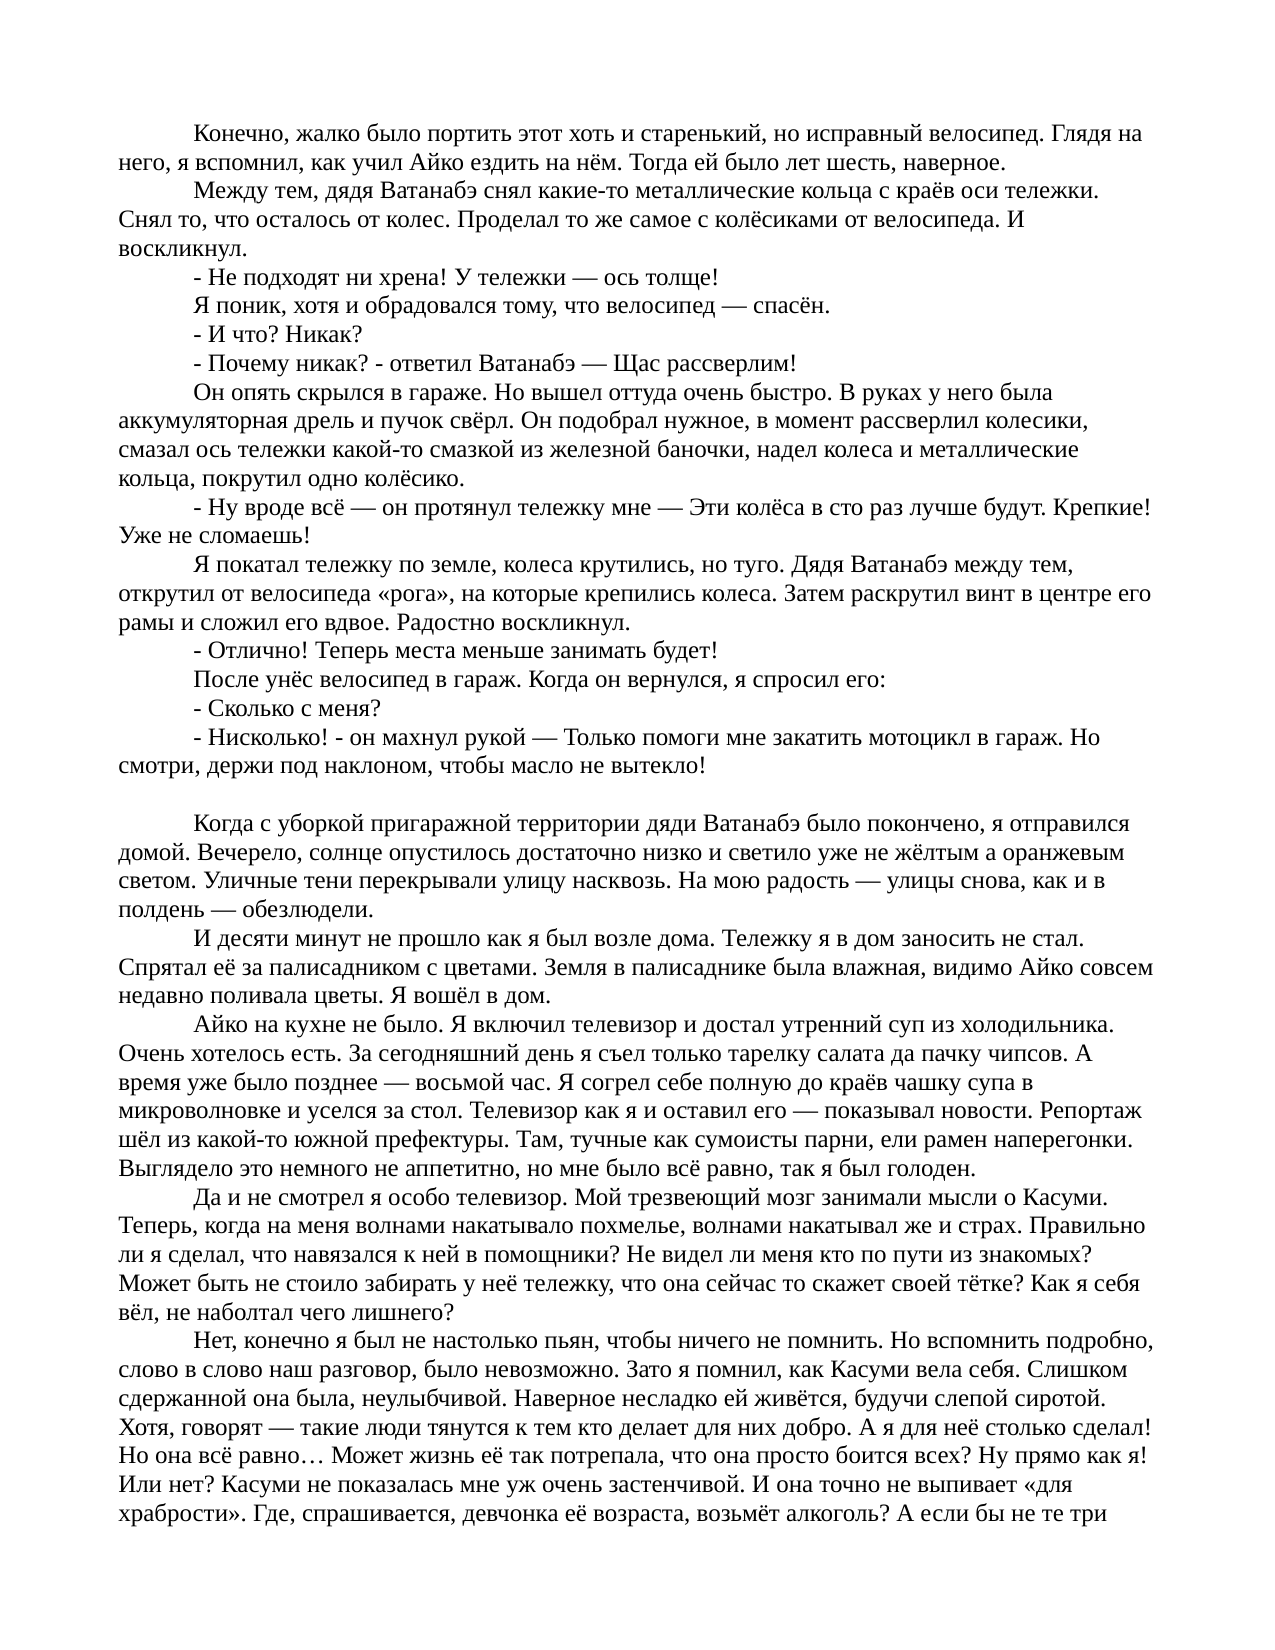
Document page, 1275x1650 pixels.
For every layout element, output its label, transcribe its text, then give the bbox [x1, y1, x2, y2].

text И десяти минут не прошло как я был возле дома. Тележку я в дом заносить не стал. Спрятал её за палисадником с цветами. Земля в палисаднике была влажная, видимо Айко совсем недавно поливала цветы. Я вошёл в дом. [118, 923, 1157, 1009]
text Между тем, дядя Ватанабэ снял какие-то металлические кольца с краёв оси тележки. Снял то, что осталось от колес. Проделал то же самое с колёсиками от велосипеда. И воскликнул. [118, 176, 1157, 262]
text - И что? Никак? [118, 319, 1157, 348]
text Конечно, жалко было портить этот хоть и старенький, но исправный велосипед. Глядя на него, я вспомнил, как учил Айко ездить на нём. Тогда ей было лет шесть, наверное. [118, 118, 1157, 176]
text - Почему никак? - ответил Ватанабэ — Щас рассверлим! [118, 348, 1157, 377]
text Когда с уборкой пригаражной территории дяди Ватанабэ было покончено, я отправился домой. Вечерело, солнце опустилось достаточно низко и светило уже не жёлтым а оранжевым светом. Уличные тени перекрывали улицу насквозь. На мою радость — улицы снова, как и в полдень — обезлюдели. [118, 808, 1157, 923]
text Он опять скрылся в гараже. Но вышел оттуда очень быстро. В руках у него была аккумуляторная дрель и пучок свёрл. Он подобрал нужное, в момент рассверлил колесики, смазал ось тележки какой-то смазкой из железной баночки, надел колеса и металлические кольца, покрутил одно колёсико. [118, 377, 1157, 492]
text Я поник, хотя и обрадовался тому, что велосипед — спасён. [118, 291, 1157, 319]
text - Отлично! Теперь места меньше занимать будет! [118, 636, 1157, 664]
text - Нисколько! - он махнул рукой — Только помоги мне закатить мотоцикл в гараж. Но смотри, держи под наклоном, чтобы масло не вытекло! [118, 722, 1157, 779]
text - Сколько с меня? [118, 693, 1157, 722]
text Я покатал тележку по земле, колеса крутились, но туго. Дядя Ватанабэ между тем, открутил от велосипеда «рога», на которые крепились колеса. Затем раскрутил винт в центре его рамы и сложил его вдвое. Радостно воскликнул. [118, 549, 1157, 636]
text - Ну вроде всё — он протянул тележку мне — Эти колёса в сто раз лучше будут. Крепкие! Уже не сломаешь! [118, 492, 1157, 549]
text После унёс велосипед в гараж. Когда он вернулся, я спросил его: [118, 664, 1157, 693]
text - Не подходят ни хрена! У тележки — ось толще! [118, 262, 1157, 291]
text Айко на кухне не было. Я включил телевизор и достал утренний суп из холодильника. Очень хотелось есть. За сегодняшний день я съел только тарелку салата да пачку чипсов. А время уже было позднее — восьмой час. Я согрел себе полную до краёв чашку супа в микроволновке и уселся за стол. Телевизор как я и оставил его — показывал новости. Репортаж шёл из какой-то южной префектуры. Там, тучные как сумоисты парни, ели рамен наперегонки. Выглядело это немного не аппетитно, но мне было всё равно, так я был голоден. [118, 1009, 1157, 1182]
text Нет, конечно я был не настолько пьян, чтобы ничего не помнить. Но вспомнить подробно, слово в слово наш разговор, было невозможно. Зато я помнил, как Касуми вела себя. Слишком сдержанной она была, неулыбчивой. Наверное несладко ей живётся, будучи слепой сиротой. Хотя, говорят — такие люди тянутся к тем кто делает для них добро. А я для неё столько сделал! Но она всё равно… Может жизнь её так потрепала, что она просто боится всех? Ну прямо как я! Или нет? Касуми не показалась мне уж очень застенчивой. И она точно не выпивает «для храбрости». Где, спрашивается, девчонка её возраста, возьмёт алкоголь? А если бы не те три [118, 1326, 1157, 1527]
text Да и не смотрел я особо телевизор. Мой трезвеющий мозг занимали мысли о Касуми. Теперь, когда на меня волнами накатывало похмелье, волнами накатывал же и страх. Правильно ли я сделал, что навязался к ней в помощники? Не видел ли меня кто по пути из знакомых? Может быть не стоило забирать у неё тележку, что она сейчас то скажет своей тётке? Как я себя вёл, не наболтал чего лишнего? [118, 1182, 1157, 1326]
